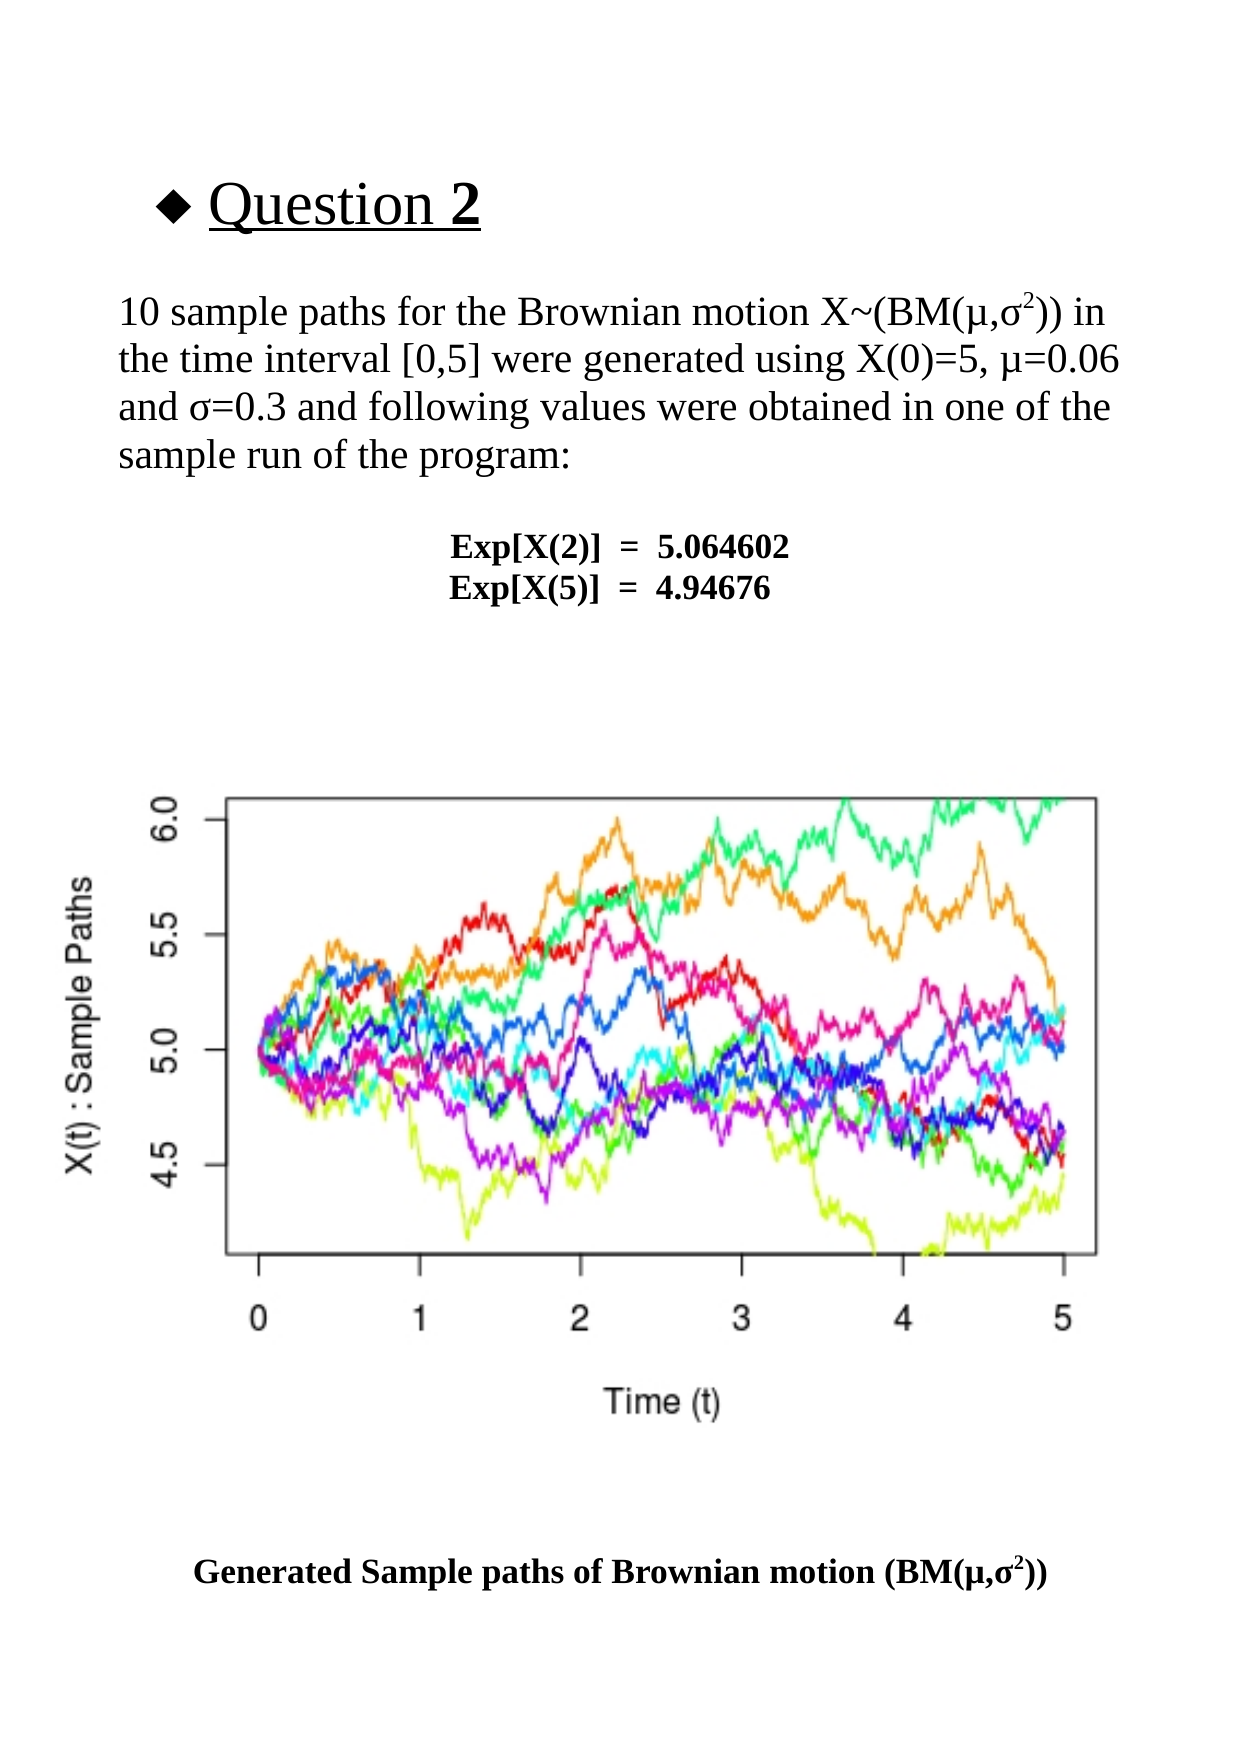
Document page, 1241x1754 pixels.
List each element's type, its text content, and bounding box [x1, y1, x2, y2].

picture [55, 627, 1185, 1469]
text 10 sample paths for the Brownian motion X~(BM(µ,σ2)) in the time interval [0,5] were generated using X(0)=5, µ=0.06 and σ=0.3 and following values were obtained in one of the sample run of the program: [118, 286, 1122, 478]
list Question 2 [156, 166, 1122, 238]
text Exp[X(2)] = 5.064602 [118, 526, 1122, 566]
text Exp[X(5)] = 4.94676 [118, 566, 1122, 607]
text Generated Sample paths of Brownian motion (BM(µ,σ2)) [118, 1550, 1122, 1591]
